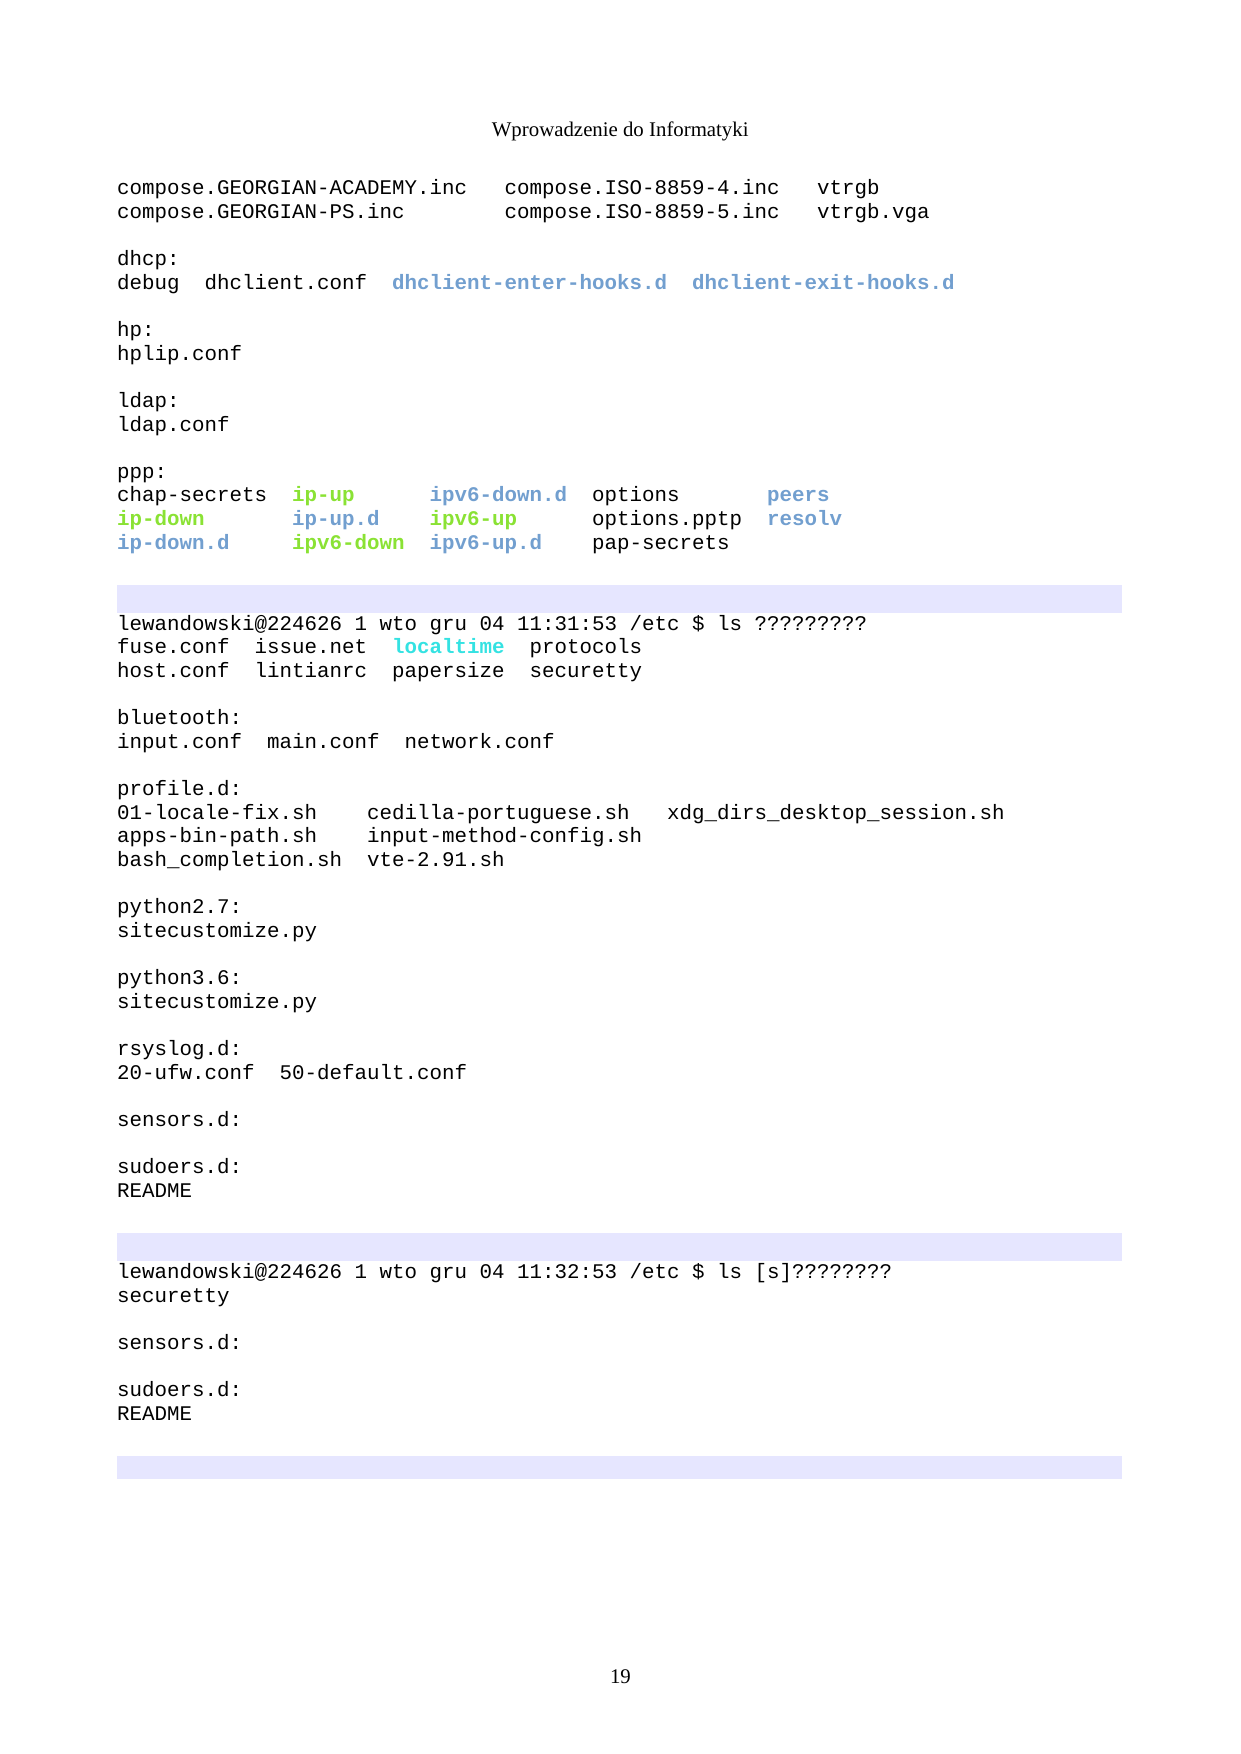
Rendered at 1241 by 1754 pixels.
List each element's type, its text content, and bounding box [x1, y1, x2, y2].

table_cell Odpowiednie listingi. ﻿ lewandowski@224626 0 wto gru 04 11:05:44 / $ cd /etc lewandowski@224626 0 wto gru 04 11:05:50 /etc $ ﻿﻿ lewandowski@224626 1 wto gru 04 11:29:46 /etc $ ls [u]* ucf.conf updatedb.conf usb_modeswitch.conf udev: hwdb.d rules.d udev.conf udisks2: udisks2.conf ufw: after6.rules applications.d before.rules user6.rules after.init before6.rules sysctl.conf user.rules after.rules before.init ufw.conf update-manager: meta-release release-upgrades release-upgrades.d update-motd.d: 00-header 80-esm 91-release-upgrade 98-reboot-required 10-help-text 80-livepatch 95-hwe-eol 50-motd-news 90-updates-available 98-fsck-at-reboot update-notifier: usb_modeswitch.d: ﻿ lewandowski@224626 1 wto gru 04 11:29:54 /etc $ ls [U]* UPower.conf ﻿ lewandowski@224626 1 wto gru 04 11:31:34 /etc $ ls *[p] group mailcap console-setup: cached_ISO-8859-1.acm.gz compose.IBM1133.inc compose.ISO-8859-6.inc cached_ISO-8859-1_del.kmap.gz compose.ISIRI-3342.inc compose.ISO-8859-7.inc cached_setup_font.sh compose.ISO-8859-10.inc compose.ISO-8859-8.inc cached_setup_keyboard.sh compose.ISO-8859-11.inc compose.ISO-8859-9.inc cached_setup_terminal.sh compose.ISO-8859-13.inc compose.KOI8-R.inc cached_Uni2-Fixed16.psf.gz compose.ISO-8859-14.inc compose.KOI8-U.inc cached_UTF-8_del.kmap.gz compose.ISO-8859-15.inc compose.TIS-620.inc compose.ARMSCII-8.inc compose.ISO-8859-16.inc compose.VISCII.inc compose.CP1251.inc compose.ISO-8859-1.inc ISO-8859-1.acm compose.CP1255.inc compose.ISO-8859-2.inc remap.inc compose.CP1256.inc compose.ISO-8859-3.inc Uni2-Fixed16.psf.gz compose.GEORGIAN-ACADEMY.inc compose.ISO-8859-4.inc vtrgb compose.GEORGIAN-PS.inc compose.ISO-8859-5.inc vtrgb.vga dhcp: debug dhclient.conf dhclient-enter-hooks.d dhclient-exit-hooks.d hp: hplip.conf ldap: ldap.conf ppp: chap-secrets ip-up ipv6-down.d options peers ip-down ip-up.d ipv6-up options.pptp resolv ip-down.d ipv6-down ipv6-up.d pap-secrets ﻿ lewandowski@224626 1 wto gru 04 11:31:53 /etc $ ls ????????? fuse.conf issue.net localtime protocols host.conf lintianrc papersize securetty bluetooth: input.conf main.conf network.conf profile.d: 01-locale-fix.sh cedilla-portuguese.sh xdg_dirs_desktop_session.sh apps-bin-path.sh input-method-config.sh bash_completion.sh vte-2.91.sh python2.7: sitecustomize.py python3.6: sitecustomize.py rsyslog.d: 20-ufw.conf 50-default.conf sensors.d: sudoers.d: README ﻿ lewandowski@224626 1 wto gru 04 11:32:53 /etc $ ls [s]???????? securetty sensors.d: sudoers.d: README [117, 177, 1122, 585]
table_cell Odpowiednie listingi. ﻿ lewandowski@224626 0 wto gru 04 11:05:44 / $ cd /etc lewandowski@224626 0 wto gru 04 11:05:50 /etc $ ﻿﻿ lewandowski@224626 1 wto gru 04 11:29:46 /etc $ ls [u]* ucf.conf updatedb.conf usb_modeswitch.conf udev: hwdb.d rules.d udev.conf udisks2: udisks2.conf ufw: after6.rules applications.d before.rules user6.rules after.init before6.rules sysctl.conf user.rules after.rules before.init ufw.conf update-manager: meta-release release-upgrades release-upgrades.d update-motd.d: 00-header 80-esm 91-release-upgrade 98-reboot-required 10-help-text 80-livepatch 95-hwe-eol 50-motd-news 90-updates-available 98-fsck-at-reboot update-notifier: usb_modeswitch.d: ﻿ lewandowski@224626 1 wto gru 04 11:29:54 /etc $ ls [U]* UPower.conf ﻿ lewandowski@224626 1 wto gru 04 11:31:34 /etc $ ls *[p] group mailcap console-setup: cached_ISO-8859-1.acm.gz compose.IBM1133.inc compose.ISO-8859-6.inc cached_ISO-8859-1_del.kmap.gz compose.ISIRI-3342.inc compose.ISO-8859-7.inc cached_setup_font.sh compose.ISO-8859-10.inc compose.ISO-8859-8.inc cached_setup_keyboard.sh compose.ISO-8859-11.inc compose.ISO-8859-9.inc cached_setup_terminal.sh compose.ISO-8859-13.inc compose.KOI8-R.inc cached_Uni2-Fixed16.psf.gz compose.ISO-8859-14.inc compose.KOI8-U.inc cached_UTF-8_del.kmap.gz compose.ISO-8859-15.inc compose.TIS-620.inc compose.ARMSCII-8.inc compose.ISO-8859-16.inc compose.VISCII.inc compose.CP1251.inc compose.ISO-8859-1.inc ISO-8859-1.acm compose.CP1255.inc compose.ISO-8859-2.inc remap.inc compose.CP1256.inc compose.ISO-8859-3.inc Uni2-Fixed16.psf.gz compose.GEORGIAN-ACADEMY.inc compose.ISO-8859-4.inc vtrgb compose.GEORGIAN-PS.inc compose.ISO-8859-5.inc vtrgb.vga dhcp: debug dhclient.conf dhclient-enter-hooks.d dhclient-exit-hooks.d hp: hplip.conf ldap: ldap.conf ppp: chap-secrets ip-up ipv6-down.d options peers ip-down ip-up.d ipv6-up options.pptp resolv ip-down.d ipv6-down ipv6-up.d pap-secrets ﻿ lewandowski@224626 1 wto gru 04 11:31:53 /etc $ ls ????????? fuse.conf issue.net localtime protocols host.conf lintianrc papersize securetty bluetooth: input.conf main.conf network.conf profile.d: 01-locale-fix.sh cedilla-portuguese.sh xdg_dirs_desktop_session.sh apps-bin-path.sh input-method-config.sh bash_completion.sh vte-2.91.sh python2.7: sitecustomize.py python3.6: sitecustomize.py rsyslog.d: 20-ufw.conf 50-default.conf sensors.d: sudoers.d: README ﻿ lewandowski@224626 1 wto gru 04 11:32:53 /etc $ ls [s]???????? securetty sensors.d: sudoers.d: README [117, 613, 1122, 1233]
table_cell Odpowiednie listingi. ﻿ lewandowski@224626 0 wto gru 04 11:05:44 / $ cd /etc lewandowski@224626 0 wto gru 04 11:05:50 /etc $ ﻿﻿ lewandowski@224626 1 wto gru 04 11:29:46 /etc $ ls [u]* ucf.conf updatedb.conf usb_modeswitch.conf udev: hwdb.d rules.d udev.conf udisks2: udisks2.conf ufw: after6.rules applications.d before.rules user6.rules after.init before6.rules sysctl.conf user.rules after.rules before.init ufw.conf update-manager: meta-release release-upgrades release-upgrades.d update-motd.d: 00-header 80-esm 91-release-upgrade 98-reboot-required 10-help-text 80-livepatch 95-hwe-eol 50-motd-news 90-updates-available 98-fsck-at-reboot update-notifier: usb_modeswitch.d: ﻿ lewandowski@224626 1 wto gru 04 11:29:54 /etc $ ls [U]* UPower.conf ﻿ lewandowski@224626 1 wto gru 04 11:31:34 /etc $ ls *[p] group mailcap console-setup: cached_ISO-8859-1.acm.gz compose.IBM1133.inc compose.ISO-8859-6.inc cached_ISO-8859-1_del.kmap.gz compose.ISIRI-3342.inc compose.ISO-8859-7.inc cached_setup_font.sh compose.ISO-8859-10.inc compose.ISO-8859-8.inc cached_setup_keyboard.sh compose.ISO-8859-11.inc compose.ISO-8859-9.inc cached_setup_terminal.sh compose.ISO-8859-13.inc compose.KOI8-R.inc cached_Uni2-Fixed16.psf.gz compose.ISO-8859-14.inc compose.KOI8-U.inc cached_UTF-8_del.kmap.gz compose.ISO-8859-15.inc compose.TIS-620.inc compose.ARMSCII-8.inc compose.ISO-8859-16.inc compose.VISCII.inc compose.CP1251.inc compose.ISO-8859-1.inc ISO-8859-1.acm compose.CP1255.inc compose.ISO-8859-2.inc remap.inc compose.CP1256.inc compose.ISO-8859-3.inc Uni2-Fixed16.psf.gz compose.GEORGIAN-ACADEMY.inc compose.ISO-8859-4.inc vtrgb compose.GEORGIAN-PS.inc compose.ISO-8859-5.inc vtrgb.vga dhcp: debug dhclient.conf dhclient-enter-hooks.d dhclient-exit-hooks.d hp: hplip.conf ldap: ldap.conf ppp: chap-secrets ip-up ipv6-down.d options peers ip-down ip-up.d ipv6-up options.pptp resolv ip-down.d ipv6-down ipv6-up.d pap-secrets ﻿ lewandowski@224626 1 wto gru 04 11:31:53 /etc $ ls ????????? fuse.conf issue.net localtime protocols host.conf lintianrc papersize securetty bluetooth: input.conf main.conf network.conf profile.d: 01-locale-fix.sh cedilla-portuguese.sh xdg_dirs_desktop_session.sh apps-bin-path.sh input-method-config.sh bash_completion.sh vte-2.91.sh python2.7: sitecustomize.py python3.6: sitecustomize.py rsyslog.d: 20-ufw.conf 50-default.conf sensors.d: sudoers.d: README ﻿ lewandowski@224626 1 wto gru 04 11:32:53 /etc $ ls [s]???????? securetty sensors.d: sudoers.d: README [117, 1261, 1122, 1456]
